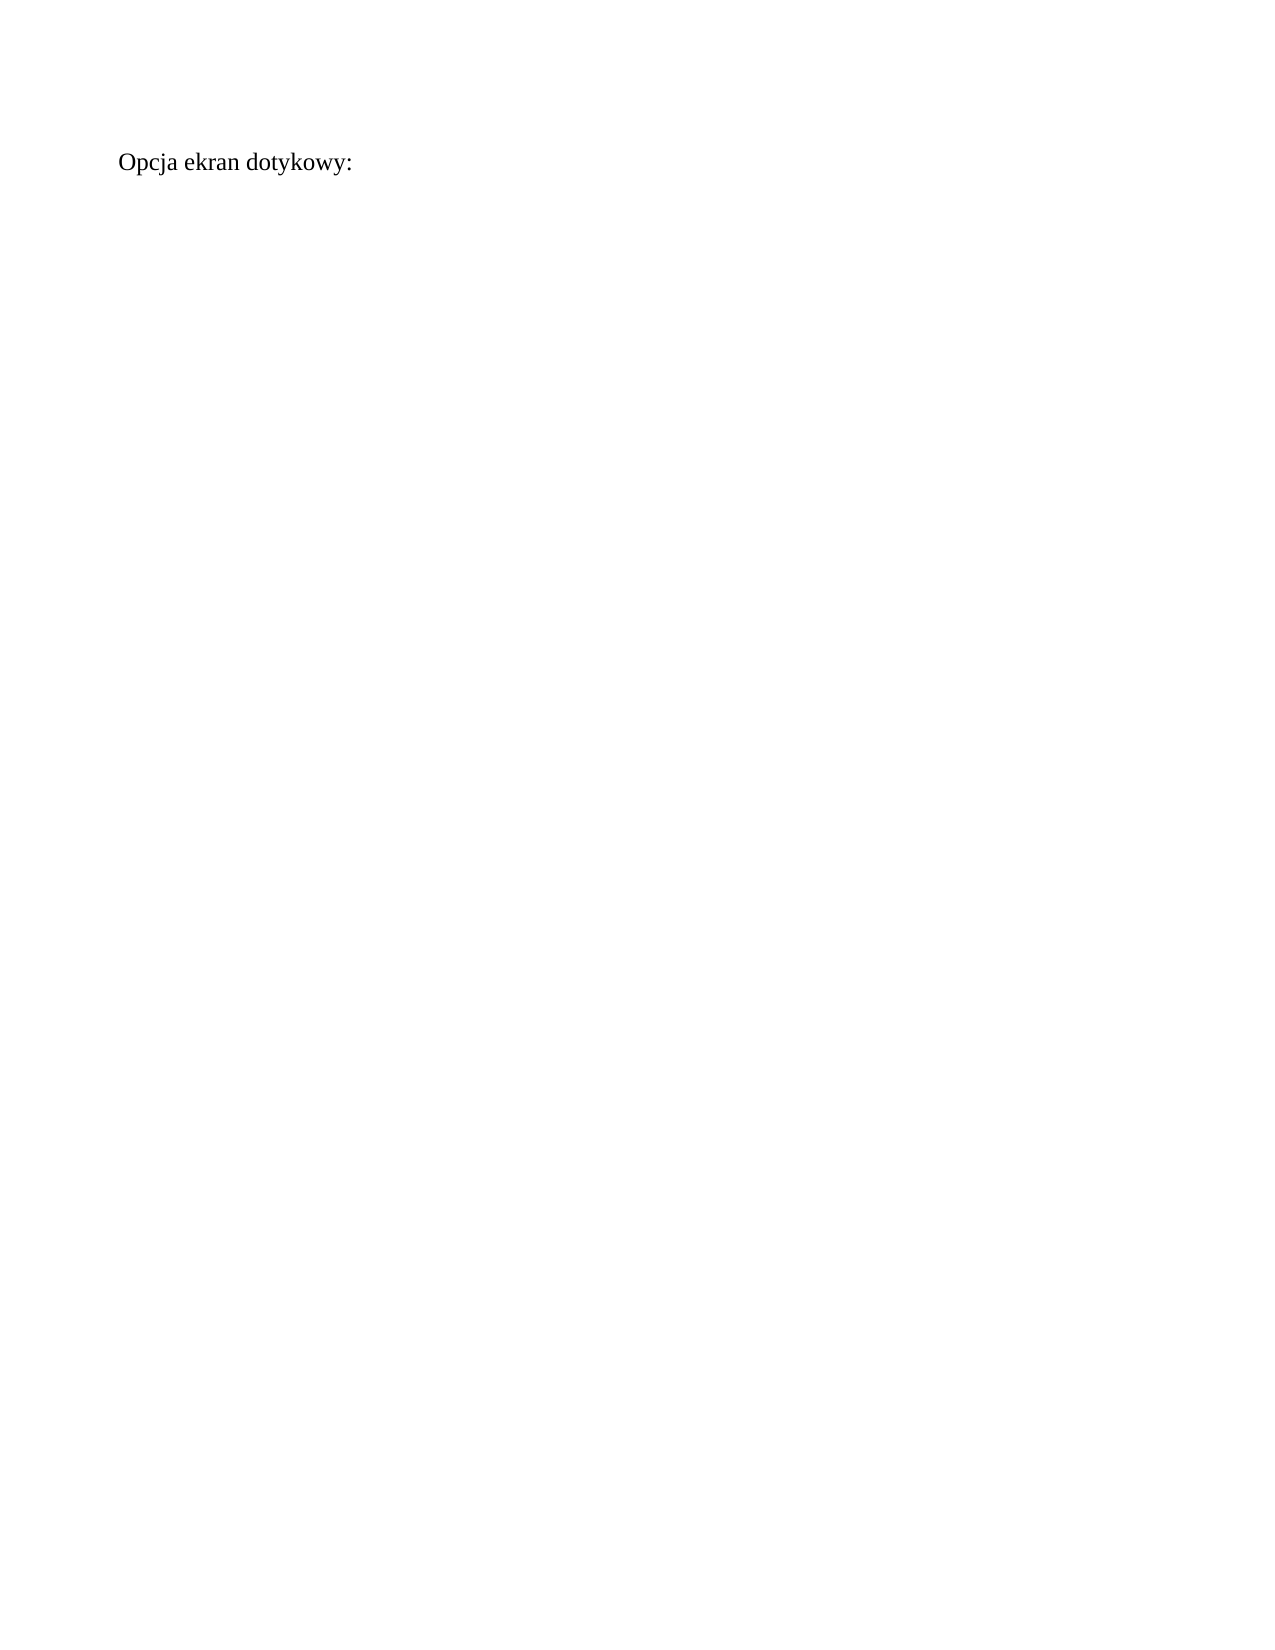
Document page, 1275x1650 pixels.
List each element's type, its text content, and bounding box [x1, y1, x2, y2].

text Opcja ekran dotykowy: [118, 147, 1157, 176]
